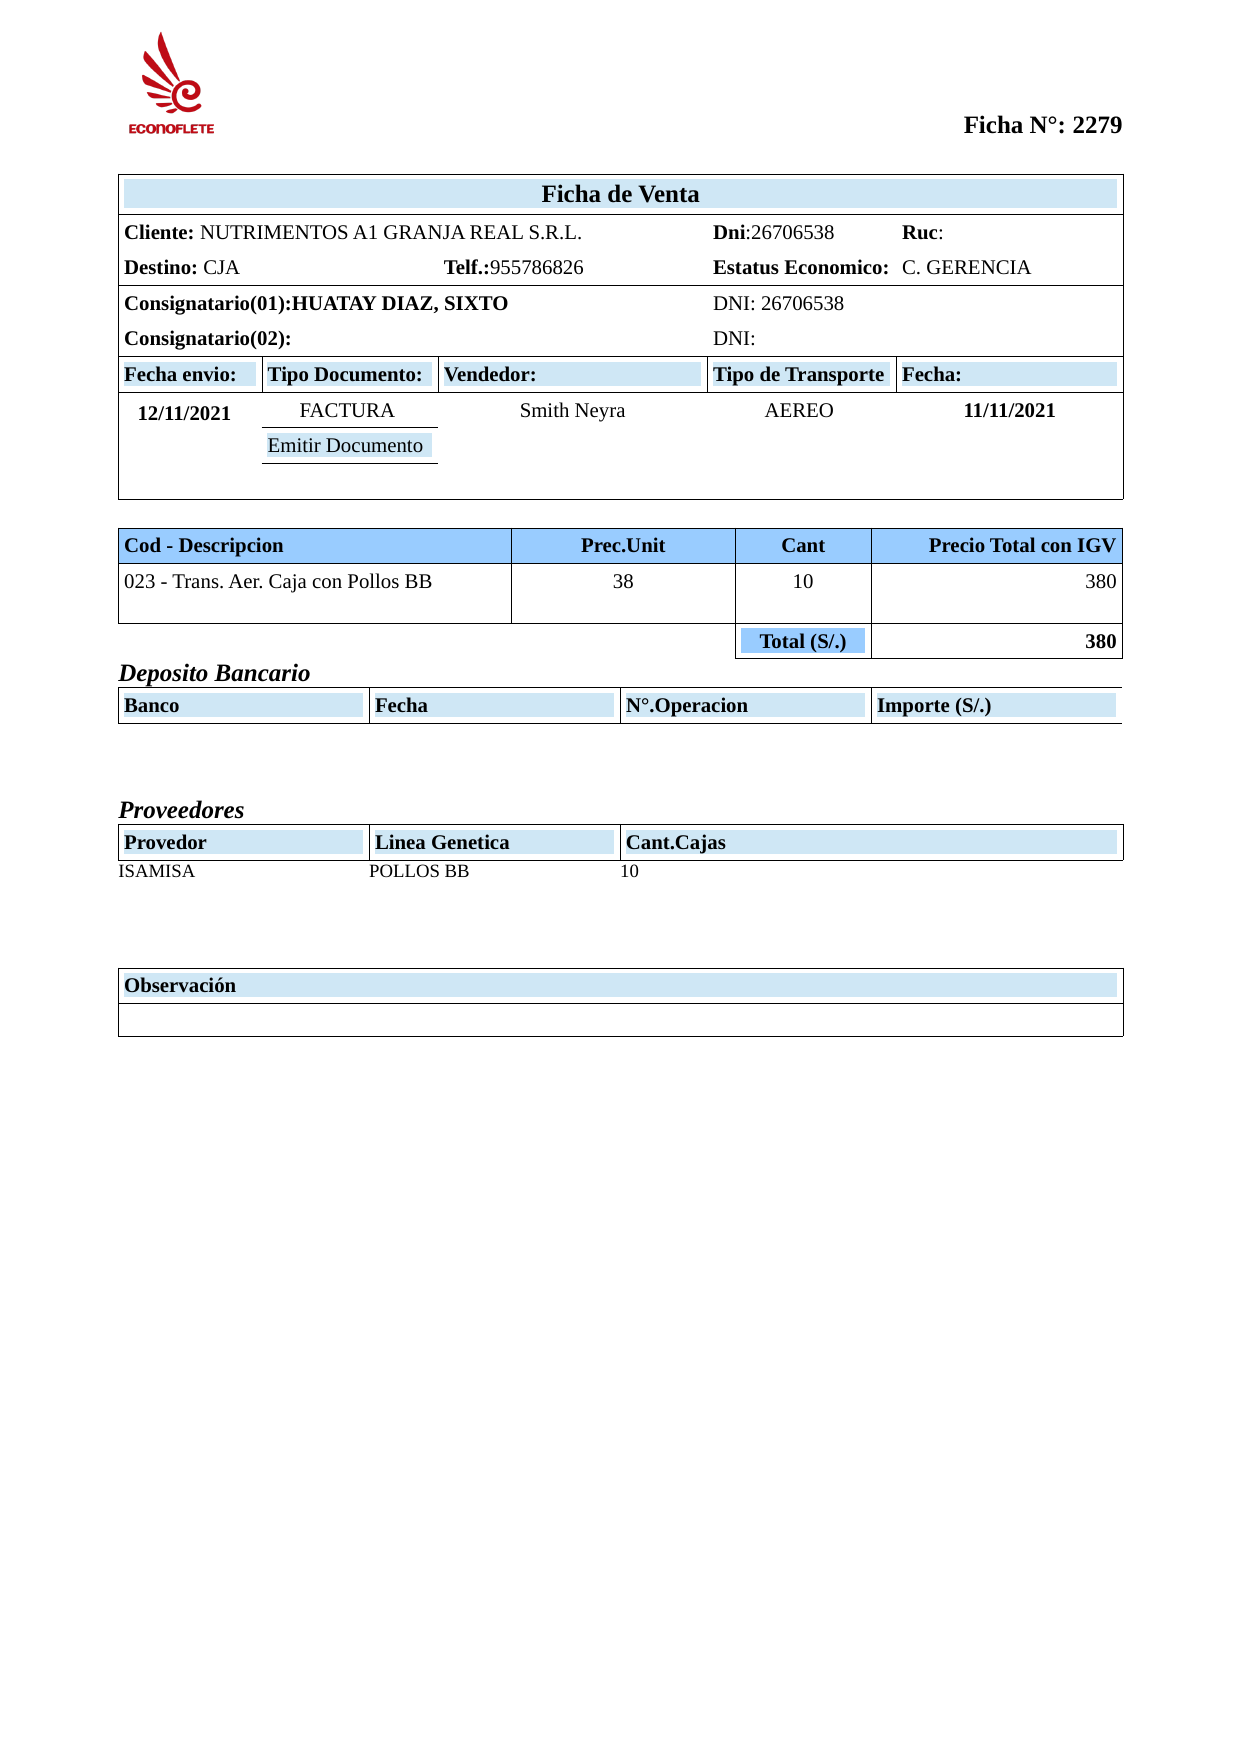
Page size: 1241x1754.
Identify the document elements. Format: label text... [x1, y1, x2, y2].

table_cell [118, 724, 369, 747]
table_cell [620, 771, 871, 795]
table_header Cod - Descripcion [119, 529, 511, 563]
table_cell [369, 903, 620, 924]
table_cell [369, 881, 620, 903]
table_header Importe (S/.) [872, 688, 1122, 723]
table_header Prec.Unit [512, 529, 735, 563]
table_cell ISAMISA [118, 861, 369, 881]
table_cell [620, 903, 1123, 924]
text Deposito Bancario [118, 658, 1122, 687]
table_cell [620, 946, 1123, 967]
table_header Cant [736, 529, 871, 563]
table_cell [118, 747, 369, 771]
table_cell [369, 946, 620, 967]
table_cell 12/11/2021 [119, 393, 262, 498]
table_cell Estatus Economico: [707, 249, 896, 285]
table_cell [871, 747, 1122, 771]
table_cell Destino: CJA [119, 249, 438, 285]
table_cell DNI: [707, 321, 1123, 356]
table_header Provedor [119, 825, 369, 859]
table_cell [118, 771, 369, 795]
table_cell Total (S/.) [736, 624, 871, 658]
table_cell 38 [512, 564, 735, 623]
table_cell [262, 464, 438, 498]
table_header Fecha [370, 688, 620, 723]
table_cell 10 [620, 861, 1123, 881]
table_cell Tipo Documento: [263, 357, 438, 392]
table_cell [871, 724, 1122, 747]
table_cell 380 [872, 624, 1122, 658]
table_cell [871, 771, 1122, 795]
table_cell Telf.:955786826 [438, 249, 707, 285]
table_cell Vendedor: [439, 357, 707, 392]
table_cell [119, 1004, 1123, 1036]
table_cell 023 - Trans. Aer. Caja con Pollos BB [119, 564, 511, 623]
table_cell Consignatario(01):HUATAY DIAZ, SIXTO [119, 286, 707, 321]
table_cell [620, 747, 871, 771]
table_header Precio Total con IGV [872, 529, 1122, 563]
picture [118, 31, 225, 134]
table_cell Tipo de Transporte [708, 357, 896, 392]
table_cell Fecha envio: [119, 357, 262, 392]
table_cell [620, 924, 1123, 946]
table_cell [118, 881, 369, 903]
table_cell FACTURA [262, 393, 438, 427]
table_cell 11/11/2021 [896, 393, 1123, 498]
table_cell Dni:26706538 [707, 215, 896, 249]
table_cell [118, 946, 369, 967]
table_cell [369, 924, 620, 946]
table_header Observación [119, 969, 1123, 1003]
table_cell POLLOS BB [369, 861, 620, 881]
table_cell Fecha: [897, 357, 1123, 392]
table_cell Emitir Documento [262, 428, 438, 463]
table_header N°.Operacion [621, 688, 871, 723]
table_cell [620, 881, 1123, 903]
table_cell 10 [736, 564, 871, 623]
table_header Linea Genetica [370, 825, 620, 859]
text Proveedores [118, 795, 1122, 824]
table_cell DNI: 26706538 [707, 286, 1123, 321]
table_cell [118, 903, 369, 924]
table_cell [369, 724, 620, 747]
table_cell [620, 724, 871, 747]
table_cell [369, 747, 620, 771]
table_cell [118, 924, 369, 946]
table_cell Ruc: [896, 215, 1123, 249]
table_header Cant.Cajas [621, 825, 1123, 859]
table_header Ficha de Venta [119, 175, 1123, 214]
table_cell Consignatario(02): [119, 321, 707, 356]
table_cell [118, 624, 511, 658]
table_cell 380 [872, 564, 1122, 623]
table_cell C. GERENCIA [896, 249, 1123, 285]
table_cell [511, 624, 735, 658]
table_cell Smith Neyra [438, 393, 707, 498]
table_header Banco [119, 688, 369, 723]
table_cell Cliente: NUTRIMENTOS A1 GRANJA REAL S.R.L. [119, 215, 707, 249]
table_cell [369, 771, 620, 795]
table_cell AEREO [707, 393, 896, 498]
